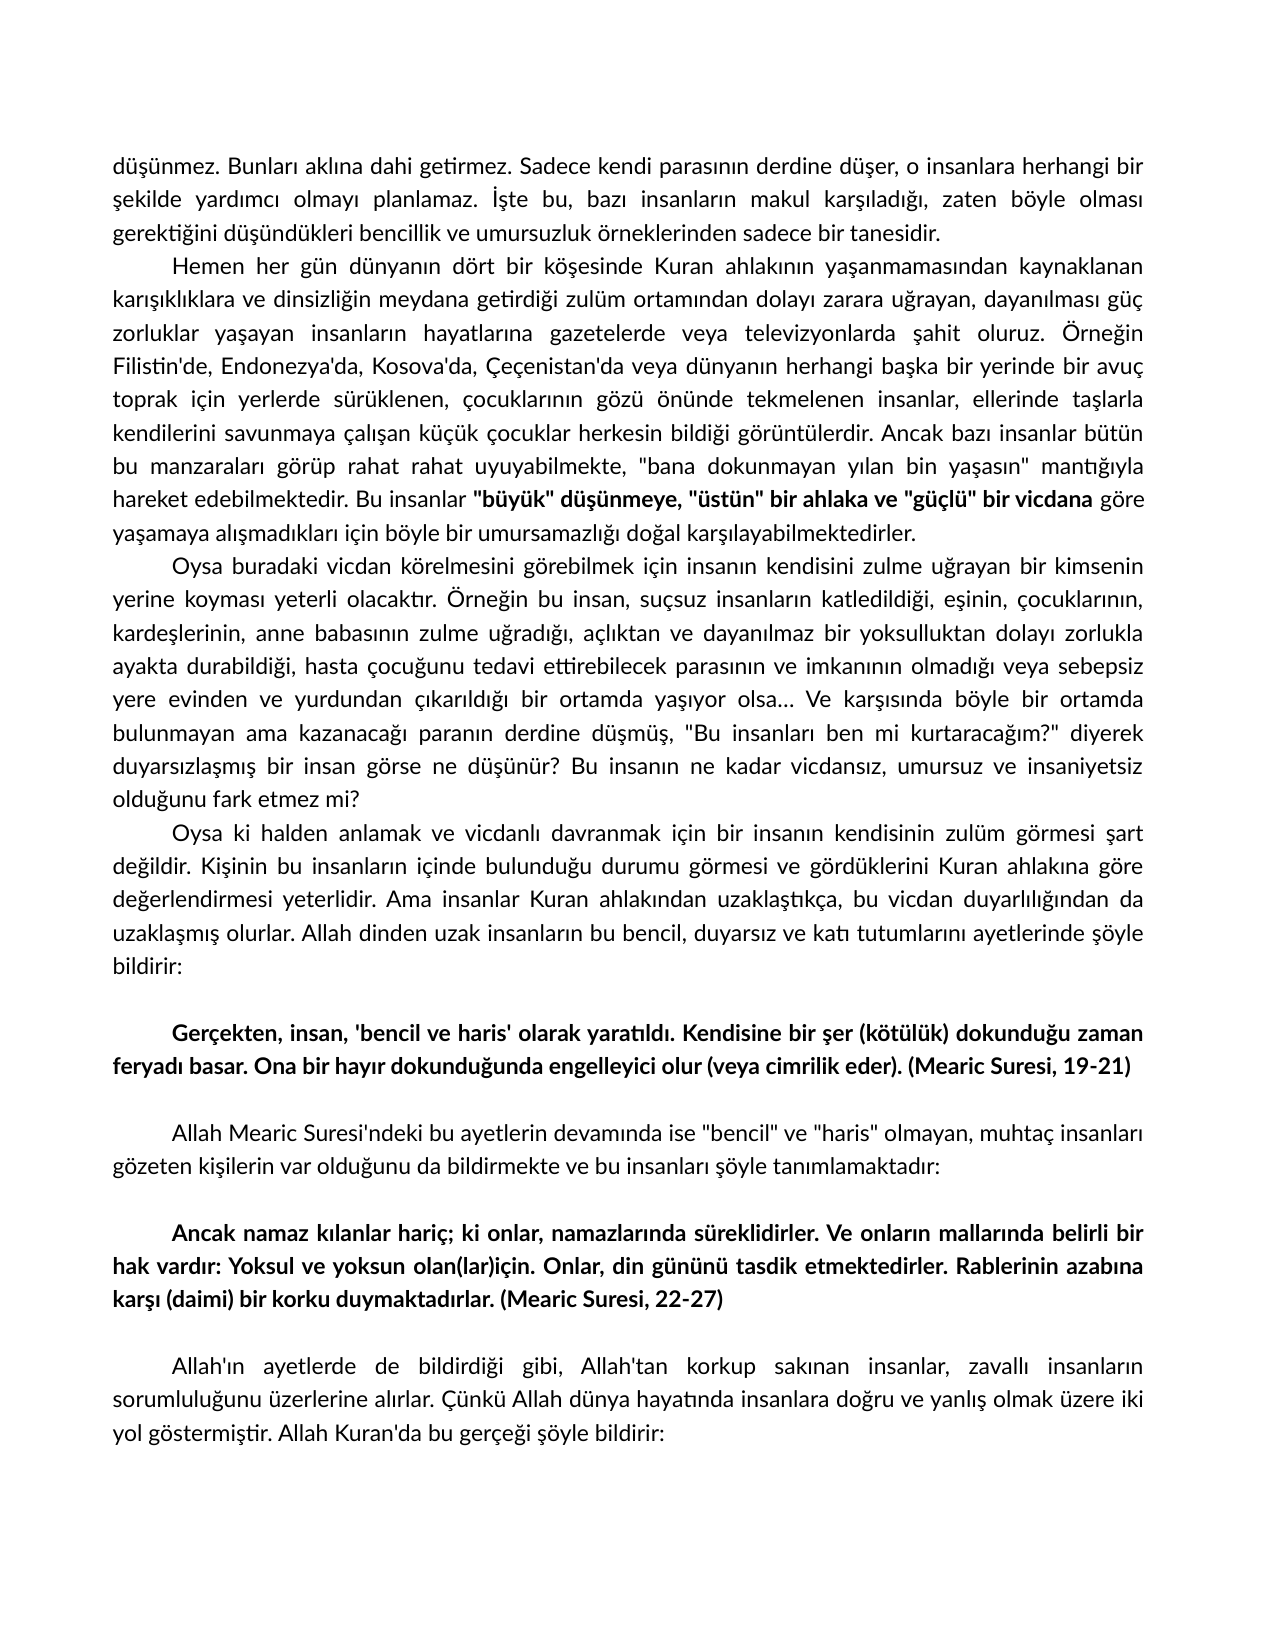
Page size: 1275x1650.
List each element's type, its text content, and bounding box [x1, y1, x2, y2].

text Allah'ın ayetlerde de bildirdiği gibi, Allah'tan korkup sakınan insanlar, zavallı insanların sorumluluğunu üzerlerine alırlar. Çünkü Allah dünya hayatında insanlara doğru ve yanlış olmak üzere iki yol göstermiştir. Allah Kuran'da bu gerçeği şöyle bildirir: [112, 1348, 1145, 1448]
text Allah Mearic Suresi'ndeki bu ayetlerin devamında ise "bencil" ve "haris" olmayan, muhtaç insanları gözeten kişilerin var olduğunu da bildirmekte ve bu insanları şöyle tanımlamaktadır: [112, 1114, 1145, 1181]
text Gerçekten, insan, 'bencil ve haris' olarak yaratıldı. Kendisine bir şer (kötülük) dokunduğu zaman feryadı basar. Ona bir hayır dokunduğunda engelleyici olur (veya cimrilik eder). (Mearic Suresi, 19-21) [112, 1014, 1145, 1081]
text düşünmez. Bunları aklına dahi getirmez. Sadece kendi parasının derdine düşer, o insanlara herhangi bir şekilde yardımcı olmayı planlamaz. İşte bu, bazı insanların makul karşıladığı, zaten böyle olması gerektiğini düşündükleri bencillik ve umursuzluk örneklerinden sadece bir tanesidir. [112, 148, 1145, 248]
text Ancak namaz kılanlar hariç; ki onlar, namazlarında süreklidirler. Ve onların mallarında belirli bir hak vardır: Yoksul ve yoksun olan(lar)için. Onlar, din gününü tasdik etmektedirler. Rablerinin azabına karşı (daimi) bir korku duymaktadırlar. (Mearic Suresi, 22-27) [112, 1214, 1145, 1314]
text Hemen her gün dünyanın dört bir köşesinde Kuran ahlakının yaşanmamasından kaynaklanan karışıklıklara ve dinsizliğin meydana getirdiği zulüm ortamından dolayı zarara uğrayan, dayanılması güç zorluklar yaşayan insanların hayatlarına gazetelerde veya televizyonlarda şahit oluruz. Örneğin Filistin'de, Endonezya'da, Kosova'da, Çeçenistan'da veya dünyanın herhangi başka bir yerinde bir avuç toprak için yerlerde sürüklenen, çocuklarının gözü önünde tekmelenen insanlar, ellerinde taşlarla kendilerini savunmaya çalışan küçük çocuklar herkesin bildiği görüntülerdir. Ancak bazı insanlar bütün bu manzaraları görüp rahat rahat uyuyabilmekte, "bana dokunmayan yılan bin yaşasın" mantığıyla hareket edebilmektedir. Bu insanlar "büyük" düşünmeye, "üstün" bir ahlaka ve "güçlü" bir vicdana göre yaşamaya alışmadıkları için böyle bir umursamazlığı doğal karşılayabilmektedirler. [112, 248, 1145, 548]
text Oysa ki halden anlamak ve vicdanlı davranmak için bir insanın kendisinin zulüm görmesi şart değildir. Kişinin bu insanların içinde bulunduğu durumu görmesi ve gördüklerini Kuran ahlakına göre değerlendirmesi yeterlidir. Ama insanlar Kuran ahlakından uzaklaştıkça, bu vicdan duyarlılığından da uzaklaşmış olurlar. Allah dinden uzak insanların bu bencil, duyarsız ve katı tutumlarını ayetlerinde şöyle bildirir: [112, 814, 1145, 981]
text Oysa buradaki vicdan körelmesini görebilmek için insanın kendisini zulme uğrayan bir kimsenin yerine koyması yeterli olacaktır. Örneğin bu insan, suçsuz insanların katledildiği, eşinin, çocuklarının, kardeşlerinin, anne babasının zulme uğradığı, açlıktan ve dayanılmaz bir yoksulluktan dolayı zorlukla ayakta durabildiği, hasta çocuğunu tedavi ettirebilecek parasının ve imkanının olmadığı veya sebepsiz yere evinden ve yurdundan çıkarıldığı bir ortamda yaşıyor olsa… Ve karşısında böyle bir ortamda bulunmayan ama kazanacağı paranın derdine düşmüş, "Bu insanları ben mi kurtaracağım?" diyerek duyarsızlaşmış bir insan görse ne düşünür? Bu insanın ne kadar vicdansız, umursuz ve insaniyetsiz olduğunu fark etmez mi? [112, 548, 1145, 814]
